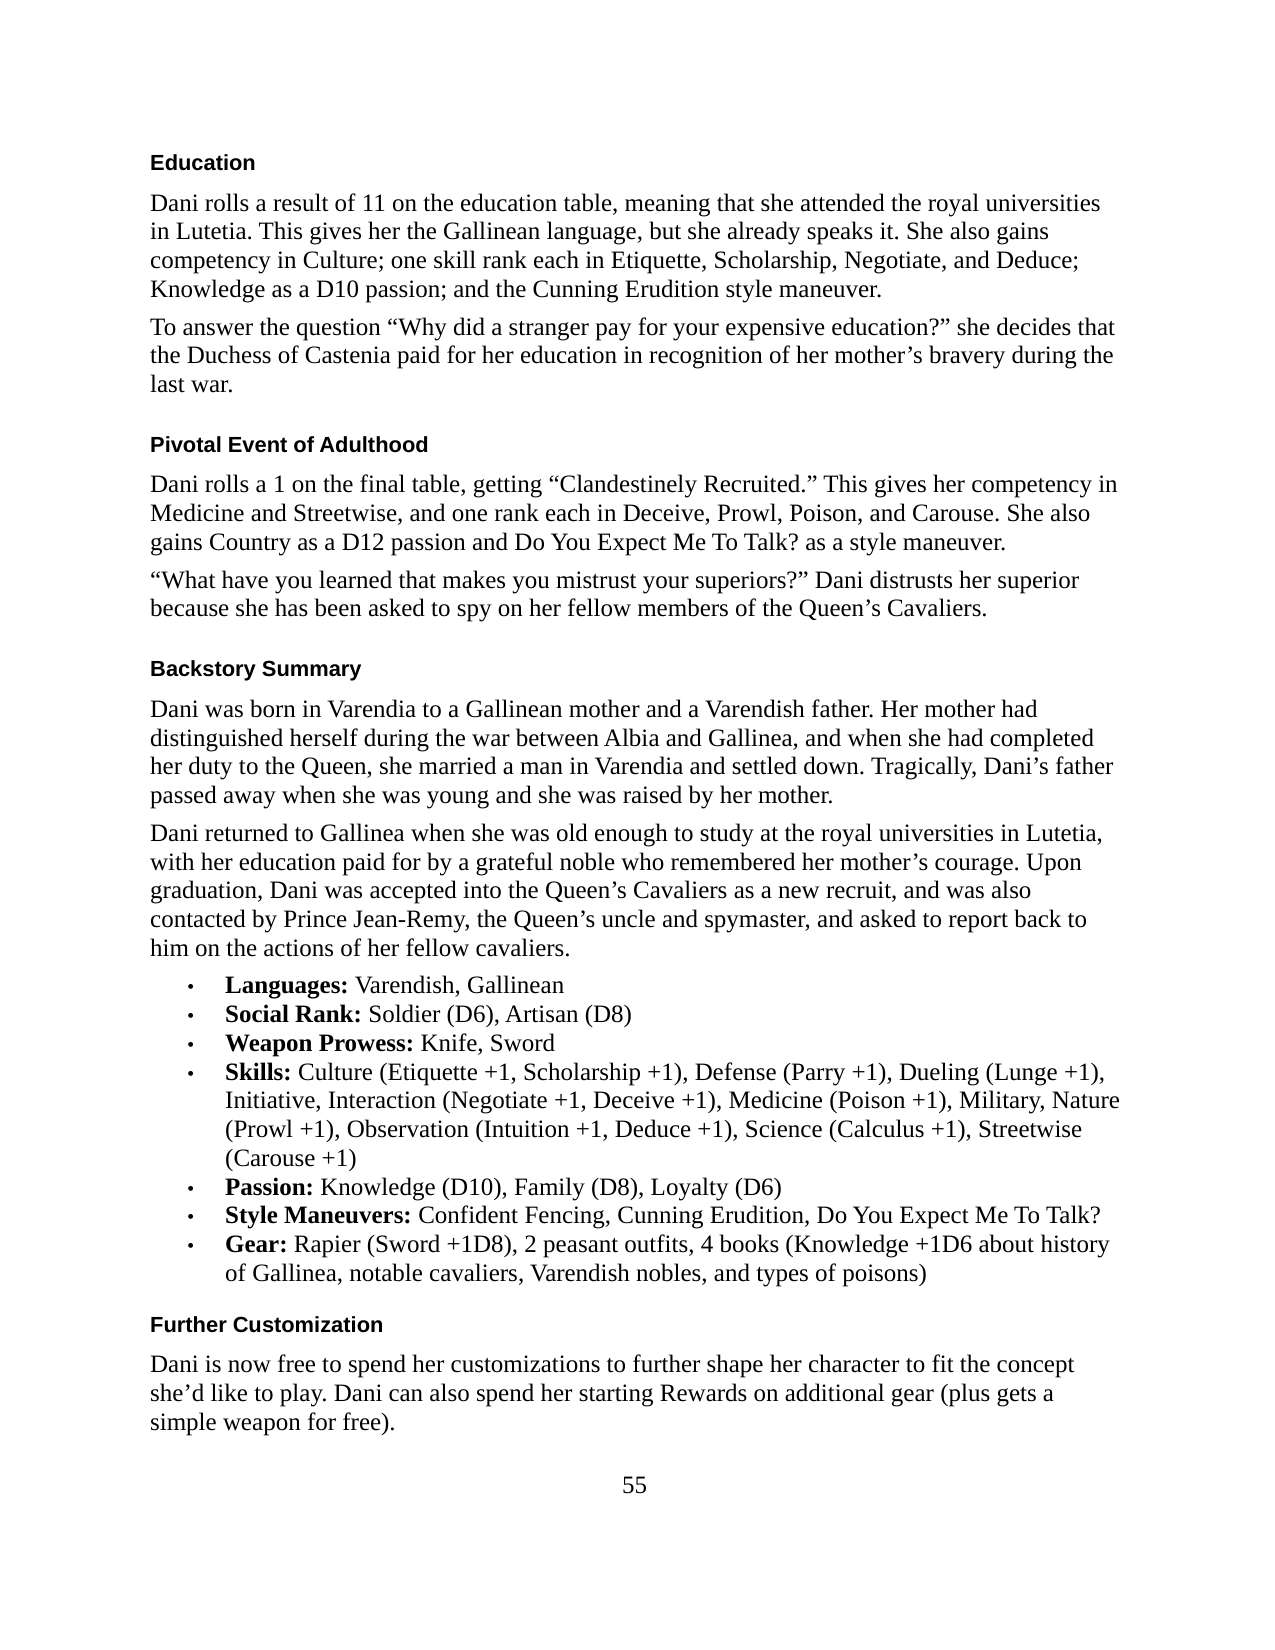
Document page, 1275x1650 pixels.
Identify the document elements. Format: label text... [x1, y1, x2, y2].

text Dani was born in Varendia to a Gallinean mother and a Varendish father. Her mother had distinguished herself during the war between Albia and Gallinea, and when she had completed her duty to the Queen, she married a man in Varendia and settled down. Tragically, Dani’s father passed away when she was young and she was raised by her mother. [150, 694, 1125, 809]
text To answer the question “Why did a stranger pay for your expensive education?” she decides that the Duchess of Castenia paid for her education in recognition of her mother’s bravery during the last war. [150, 312, 1125, 398]
subtitle Backstory Summary [150, 656, 1125, 681]
list Languages: Varendish, Gallinean [187, 971, 1125, 999]
subtitle Education [150, 150, 1125, 175]
text Dani returned to Gallinea when she was old enough to study at the royal universities in Lutetia, with her education paid for by a grateful noble who remembered her mother’s courage. Upon graduation, Dani was accepted into the Queen’s Cavaliers as a new recruit, and was also contacted by Prince Jean-Remy, the Queen’s uncle and spymaster, and asked to report back to him on the actions of her fellow cavaliers. [150, 818, 1125, 962]
list Style Maneuvers: Confident Fencing, Cunning Erudition, Do You Expect Me To Talk? [187, 1201, 1125, 1229]
list Skills: Culture (Etiquette +1, Scholarship +1), Defense (Parry +1), Dueling (Lunge +1), Initiative, Interaction (Negotiate +1, Deceive +1), Medicine (Poison +1), Military, Nature (Prowl +1), Observation (Intuition +1, Deduce +1), Science (Calculus +1), Streetwise (Carouse +1) [187, 1057, 1125, 1172]
list Gear: Rapier (Sword +1D8), 2 peasant outfits, 4 books (Knowledge +1D6 about history of Gallinea, notable cavaliers, Varendish nobles, and types of poisons) [187, 1229, 1125, 1287]
text “What have you learned that makes you mistrust your superiors?” Dani distrusts her superior because she has been asked to spy on her fellow members of the Queen’s Cavaliers. [150, 565, 1125, 622]
list Passion: Knowledge (D10), Family (D8), Loyalty (D6) [187, 1172, 1125, 1201]
subtitle Pivotal Event of Adulthood [150, 432, 1125, 457]
subtitle Further Customization [150, 1312, 1125, 1337]
text Dani rolls a 1 on the final table, getting “Clandestinely Recruited.” This gives her competency in Medicine and Streetwise, and one rank each in Deceive, Prowl, Poison, and Carouse. She also gains Country as a D12 passion and Do You Expect Me To Talk? as a style maneuver. [150, 469, 1125, 556]
list Weapon Prowess: Knife, Sword [187, 1028, 1125, 1057]
text Dani rolls a result of 11 on the education table, meaning that she attended the royal universities in Lutetia. This gives her the Gallinean language, but she already speaks it. She also gains competency in Culture; one skill rank each in Etiquette, Scholarship, Negotiate, and Deduce; Knowledge as a D10 passion; and the Cunning Erudition style maneuver. [150, 188, 1125, 303]
list Social Rank: Soldier (D6), Artisan (D8) [187, 999, 1125, 1028]
text Dani is now free to spend her customizations to further shape her character to fit the concept she’d like to play. Dani can also spend her starting Rewards on additional gear (plus gets a simple weapon for free). [150, 1349, 1125, 1436]
